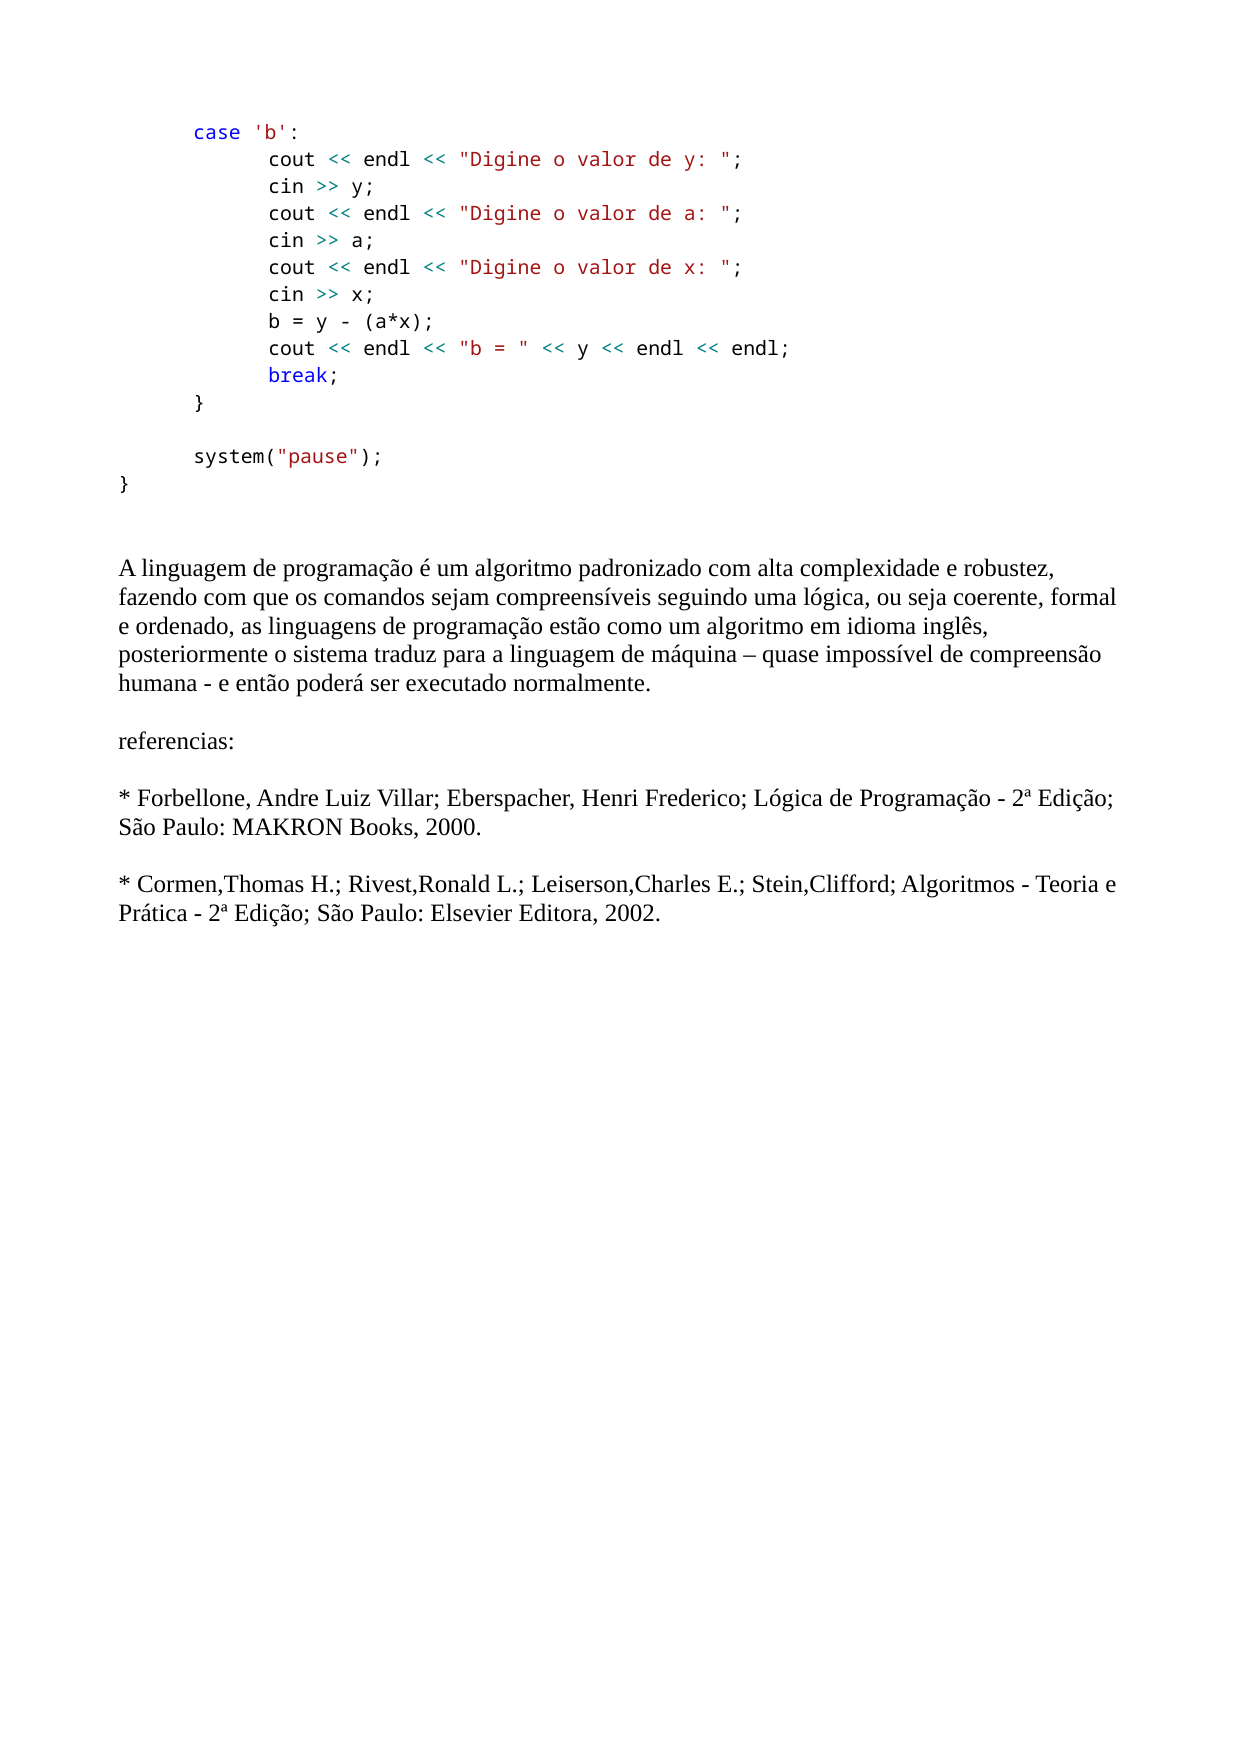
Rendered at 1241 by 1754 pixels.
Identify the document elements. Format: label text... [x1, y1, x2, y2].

text cout << endl << "Digine o valor de y: "; [118, 145, 1122, 172]
text b = y - (a*x); [118, 307, 1122, 334]
text cin >> y; [118, 172, 1122, 199]
text cout << endl << "Digine o valor de x: "; [118, 253, 1122, 280]
text cout << endl << "Digine o valor de a: "; [118, 199, 1122, 226]
text } [118, 469, 1122, 496]
text system("pause"); [118, 442, 1122, 469]
text cout << endl << "b = " << y << endl << endl; [118, 334, 1122, 361]
text case 'b': [118, 118, 1122, 145]
text break; [118, 361, 1122, 388]
text } [118, 388, 1122, 415]
text A linguagem de programação é um algoritmo padronizado com alta complexidade e robustez, fazendo com que os comandos sejam compreensíveis seguindo uma lógica, ou seja coerente, formal e ordenado, as linguagens de programação estão como um algoritmo em idioma inglês, posteriormente o sistema traduz para a linguagem de máquina – quase impossível de compreensão humana - e então poderá ser executado normalmente. [118, 553, 1122, 697]
text * Cormen,Thomas H.; Rivest,Ronald L.; Leiserson,Charles E.; Stein,Clifford; Algoritmos - Teoria e Prática - 2ª Edição; São Paulo: Elsevier Editora, 2002. [118, 869, 1122, 927]
text cin >> a; [118, 226, 1122, 253]
text cin >> x; [118, 280, 1122, 307]
text * Forbellone, Andre Luiz Villar; Eberspacher, Henri Frederico; Lógica de Programação - 2ª Edição; São Paulo: MAKRON Books, 2000. [118, 783, 1122, 841]
text referencias: [118, 726, 1122, 754]
